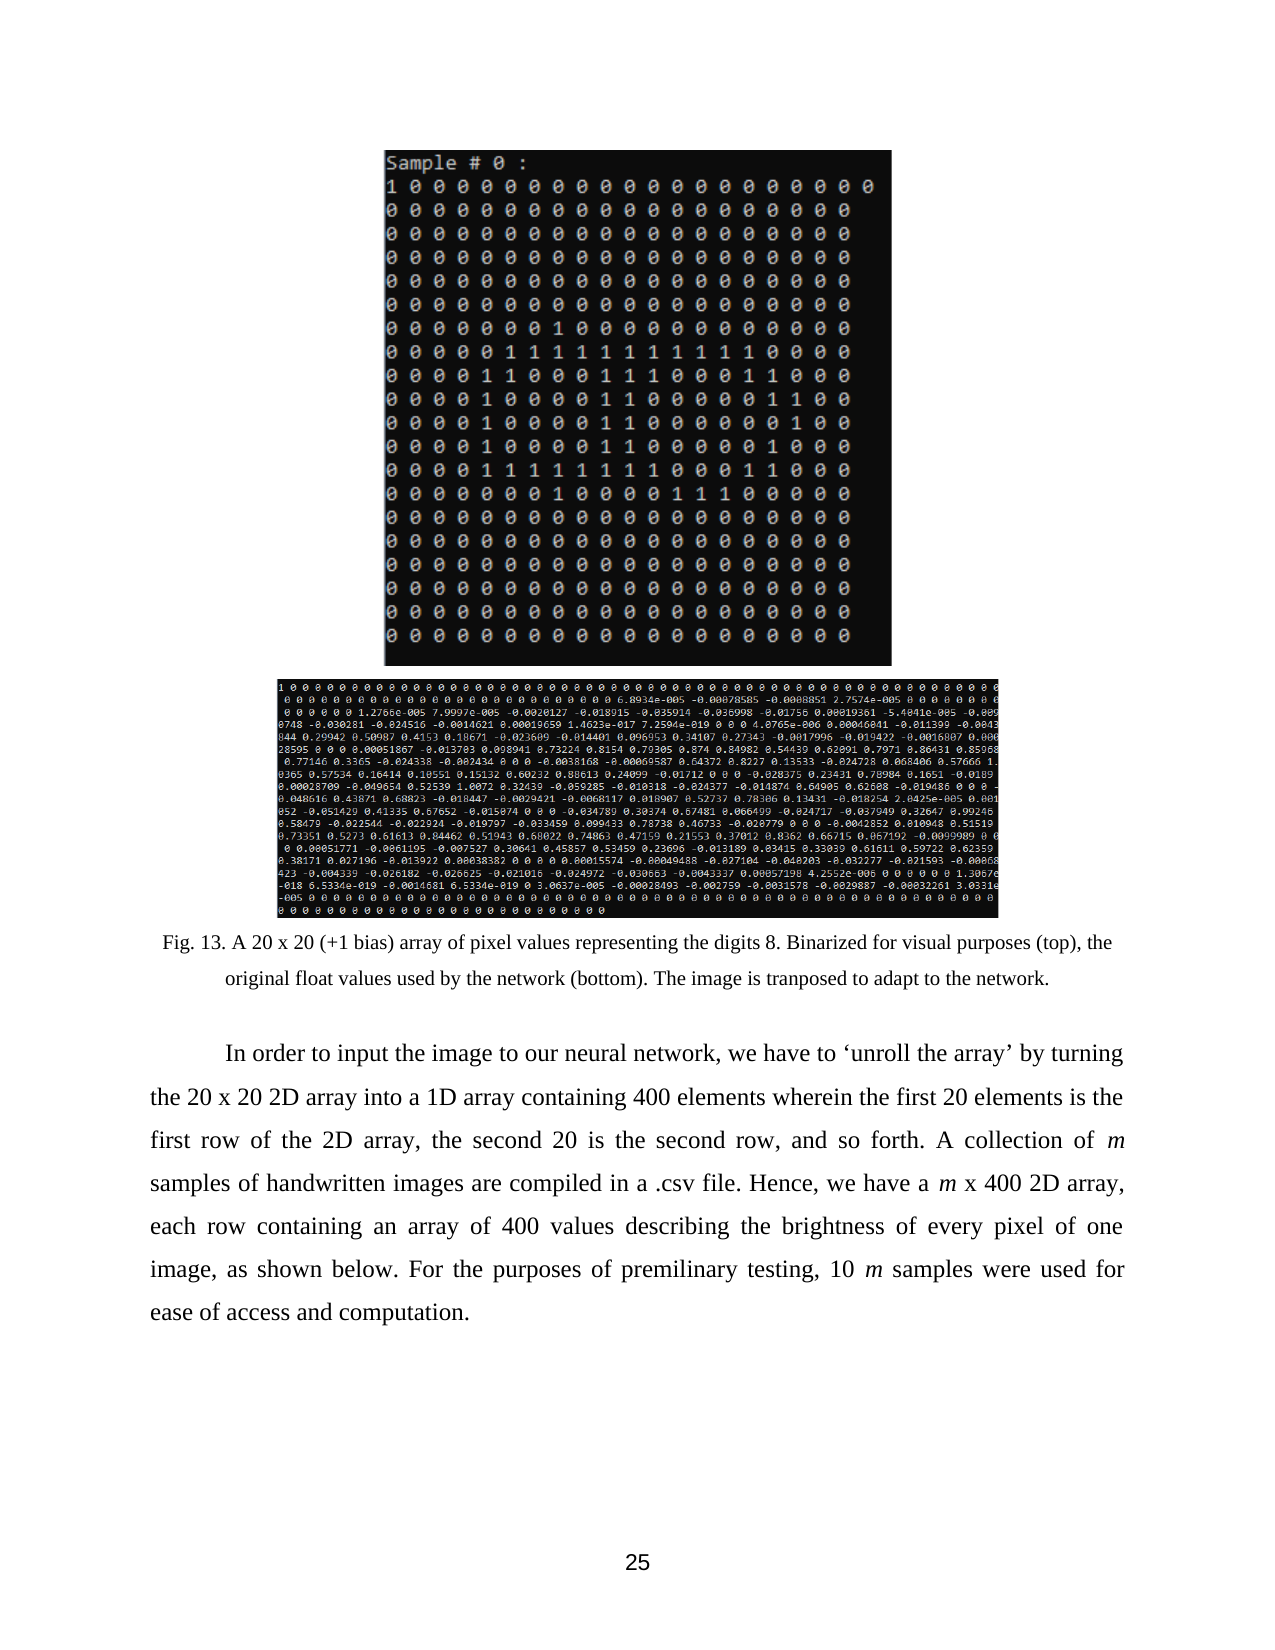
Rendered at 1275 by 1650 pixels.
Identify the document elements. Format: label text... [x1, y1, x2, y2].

text In order to input the image to our neural network, we have to ‘unroll the array’ by turning the 20 x 20 2D array into a 1D array containing 400 elements wherein the first 20 elements is the first row of the 2D array, the second 20 is the second row, and so forth. A collection of m samples of handwritten images are compiled in a .csv file. Hence, we have a m x 400 2D array, each row containing an array of 400 values describing the brightness of every pixel of one image, as shown below. For the purposes of premilinary testing, 10 m samples were used for ease of access and computation. [150, 1038, 1125, 1326]
text Fig. 13. A 20 x 20 (+1 bias) array of pixel values representing the digits 8. Binarized for visual purposes (top), the original float values used by the network (bottom). The image is tranposed to adapt to the network. [150, 930, 1125, 990]
picture [276, 679, 999, 918]
picture [383, 150, 892, 666]
